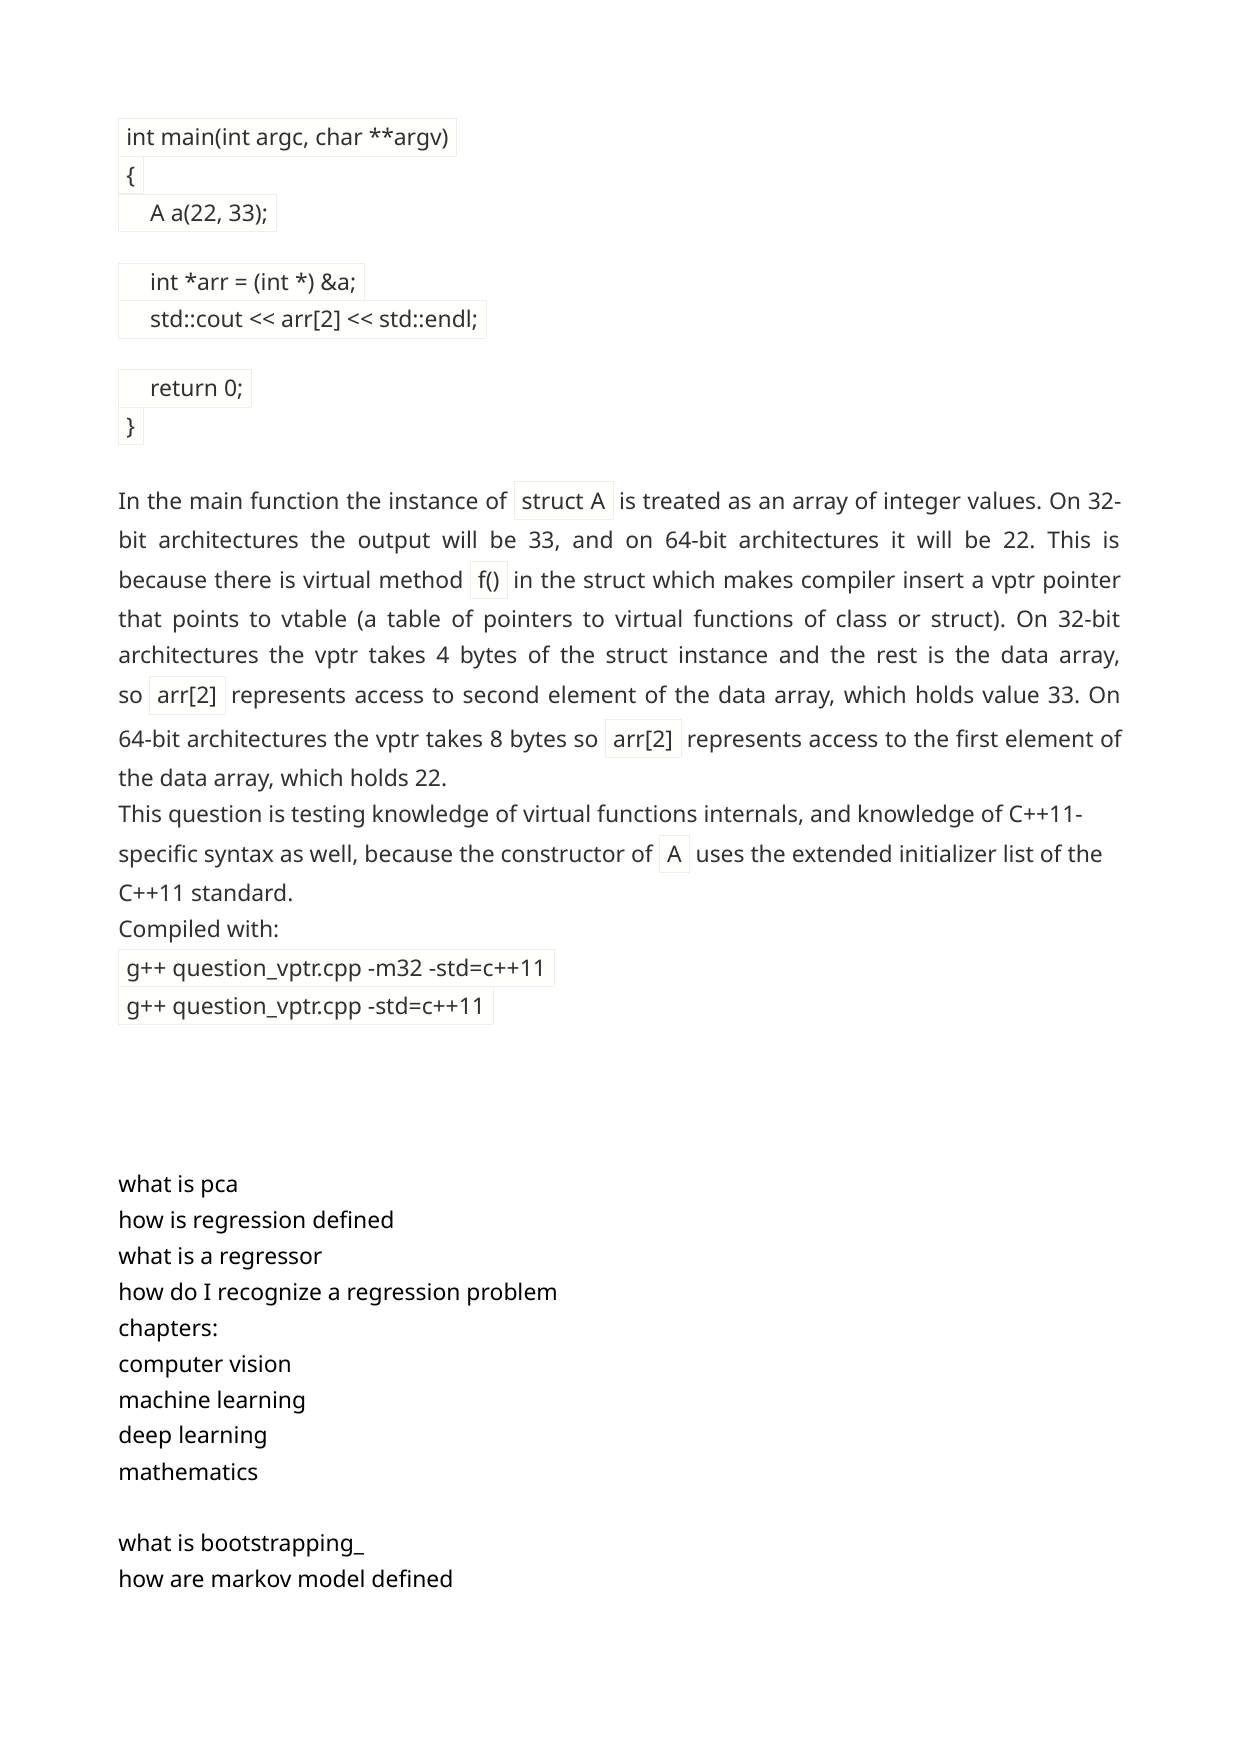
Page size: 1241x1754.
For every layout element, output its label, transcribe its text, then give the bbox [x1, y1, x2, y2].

text [494, 986, 1122, 1024]
text machine learning [118, 1383, 1122, 1415]
text g++ question_vptr.cpp -std=c++11 [119, 987, 493, 1024]
text what is pca [118, 1168, 1122, 1199]
text mathematics [118, 1455, 1122, 1487]
text what is bootstrapping_ [118, 1527, 1122, 1558]
text how are markov model defined [118, 1563, 1122, 1594]
text [144, 156, 1122, 193]
text Compiled with: [118, 913, 1122, 944]
text deep learning [118, 1419, 1122, 1451]
text This question is testing knowledge of virtual functions internals, and knowledge of C++11-specific syntax as well, because the constructor of A uses the extended initializer list of the C++11 standard. [118, 798, 1122, 908]
text [457, 118, 1122, 156]
text return 0; [119, 370, 251, 407]
text what is a regressor [118, 1240, 1122, 1271]
text { [119, 157, 143, 193]
text [144, 407, 1122, 444]
text A a(22, 33); [119, 195, 276, 231]
text [555, 949, 1122, 986]
text [277, 193, 1122, 231]
text } [119, 408, 143, 444]
text In the main function the instance of struct A is treated as an array of integer values. On 32-bit architectures the output will be 33, and on 64-bit architectures it will be 22. This is because there is virtual method f() in the struct which makes compiler insert a vptr pointer that points to vtable (a table of pointers to virtual functions of class or struct). On 32-bit architectures the vptr takes 4 bytes of the struct instance and the rest is the data array, so arr[2] represents access to second element of the data array, which holds value 33. On 64-bit architectures the vptr takes 8 bytes so arr[2] represents access to the first element of the data array, which holds 22. [118, 444, 1122, 793]
text [365, 262, 1122, 300]
text [252, 369, 1122, 407]
text computer vision [118, 1348, 1122, 1379]
text int main(int argc, char **argv) [119, 119, 456, 156]
text [487, 300, 1122, 338]
text how is regression defined [118, 1204, 1122, 1235]
text how do I recognize a regression problem [118, 1276, 1122, 1307]
text chapters: [118, 1312, 1122, 1343]
text g++ question_vptr.cpp -m32 -std=c++11 [119, 950, 554, 986]
text int *arr = (int *) &a; [119, 264, 364, 300]
text std::cout << arr[2] << std::endl; [119, 301, 486, 338]
